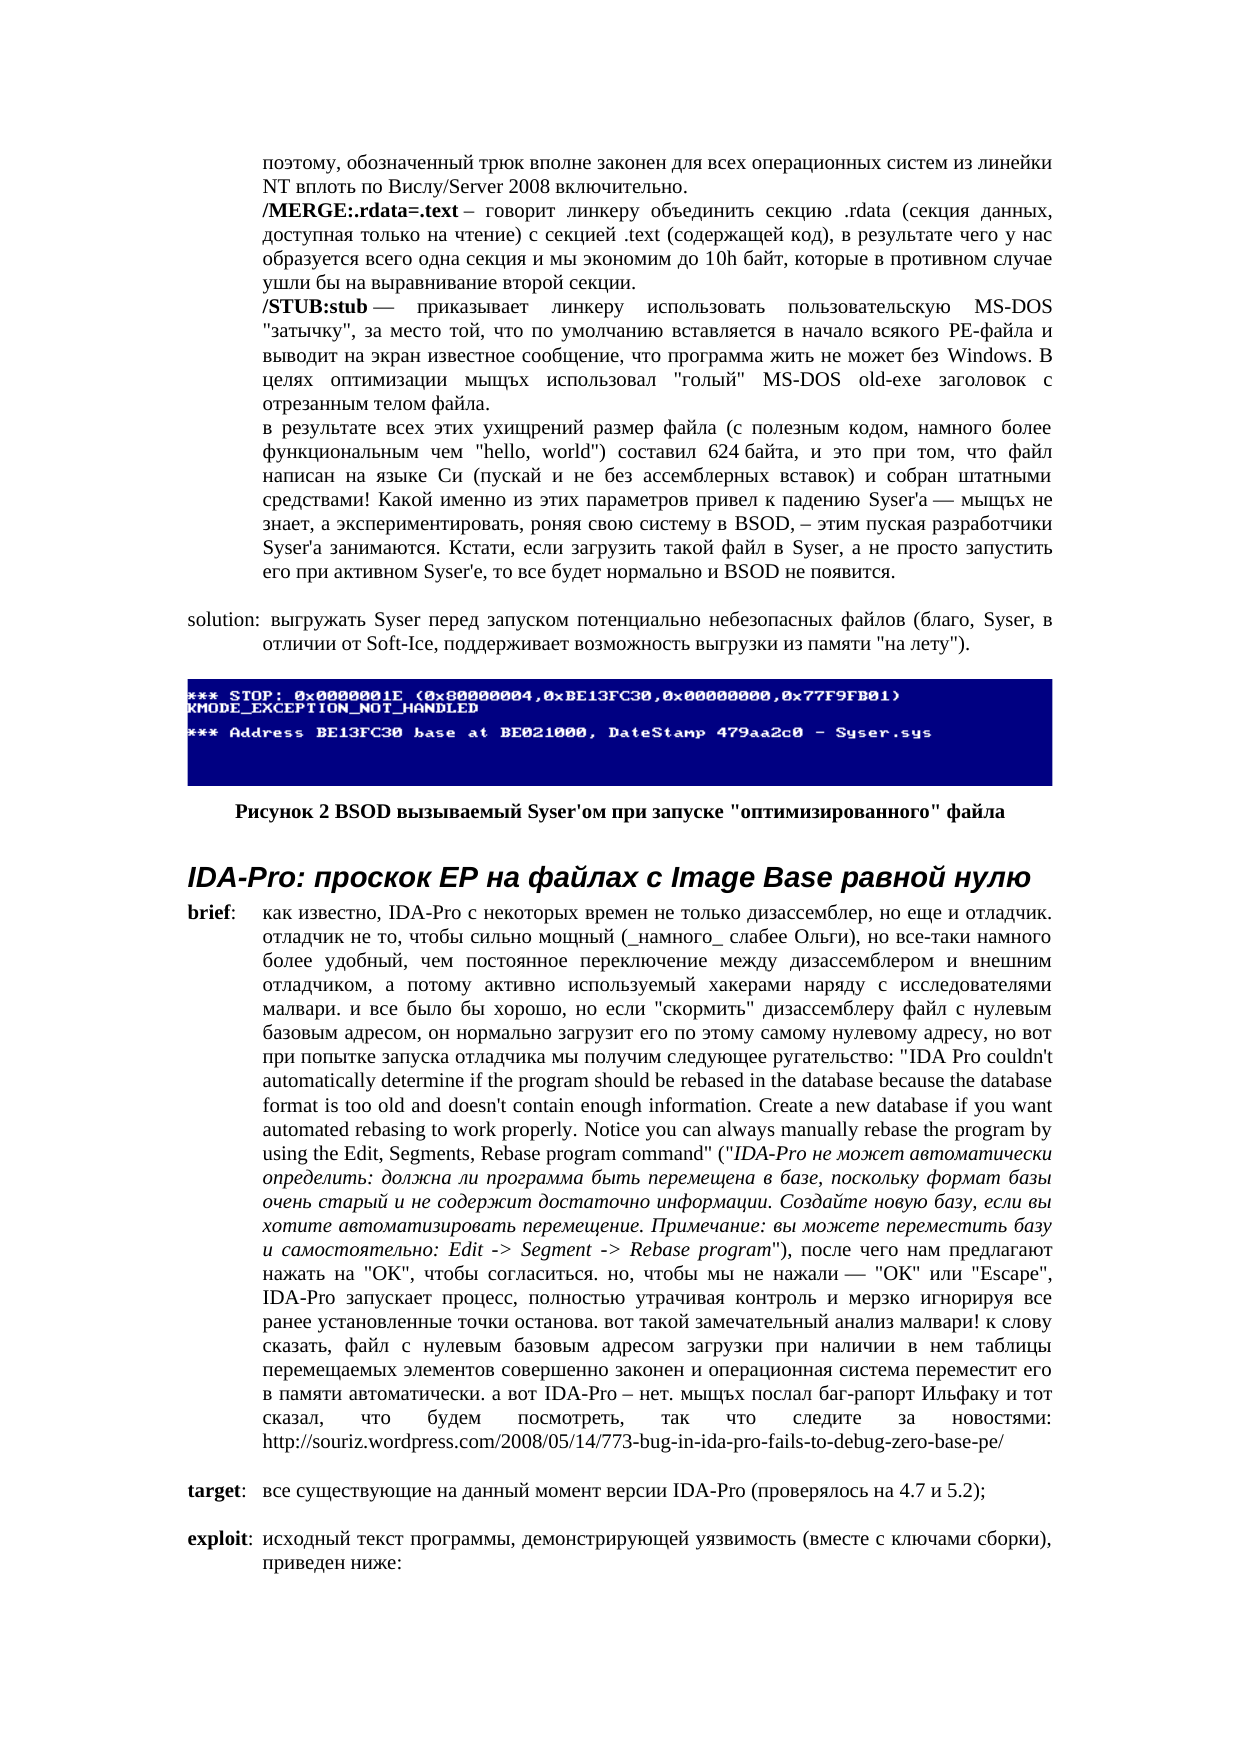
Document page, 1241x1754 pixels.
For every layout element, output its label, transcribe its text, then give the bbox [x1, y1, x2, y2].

text поэтому, обозначенный трюк вполне законен для всех операционных систем из линейки NT вплоть по Вислу/Server 2008 включительно. [262, 150, 1053, 198]
picture [187, 679, 1053, 786]
text /MERGE:.rdata=.text – говорит линкеру объединить секцию .rdata (секция данных, доступная только на чтение) с секцией .text (содержащей код), в результате чего у нас образуется всего одна секция и мы экономим до 10h байт, которые в противном случае ушли бы на выравнивание второй секции. [262, 198, 1053, 294]
text solution: выгружать Syser перед запуском потенциально небезопасных файлов (благо, Syser, в отличии от Soft-Ice, поддерживает возможность выгрузки из памяти "на лету"). [187, 607, 1053, 655]
text Рисунок 2 BSOD вызываемый Syser'ом при запуске "оптимизированного" файла [187, 799, 1053, 823]
text exploit: исходный текст программы, демонстрирующей уязвимость (вместе с ключами сборки), приведен ниже: [187, 1526, 1053, 1574]
text /STUB:stub — приказывает линкеру использовать пользовательскую MS-DOS "затычку", за место той, что по умолчанию вставляется в начало всякого PE-файла и выводит на экран известное сообщение, что программа жить не может без Windows. В целях оптимизации мыщъх использовал "голый" MS-DOS old-exe заголовок с отрезанным телом файла. [262, 294, 1053, 415]
text target: все существующие на данный момент версии IDA-Pro (проверялось на 4.7 и 5.2); [187, 1477, 1053, 1502]
text в результате всех этих ухищрений размер файла (с полезным кодом, намного более функциональным чем "hello, world") составил 624 байта, и это при том, что файл написан на языке Си (пускай и не без ассемблерных вставок) и собран штатными средствами! Какой именно из этих параметров привел к падению Syser'а — мыщъх не знает, а экспериментировать, роняя свою систему в BSOD, – этим пуская разработчики Syser'а занимаются. Кстати, если загрузить такой файл в Syser, а не просто запустить его при активном Syser'е, то все будет нормально и BSOD не появится. [262, 415, 1053, 583]
subtitle IDA-Pro: проскок EP на файлах с Image Base равной нулю [187, 860, 1053, 894]
text brief: как известно, IDA-Pro с некоторых времен не только дизассемблер, но еще и отладчик. отладчик не то, чтобы сильно мощный (_намного_ слабее Ольги), но все-таки намного более удобный, чем постоянное переключение между дизассемблером и внешним отладчиком, а потому активно используемый хакерами наряду с исследователями малвари. и все было бы хорошо, но если "скормить" дизассемблеру файл с нулевым базовым адресом, он нормально загрузит его по этому самому нулевому адресу, но вот при попытке запуска отладчика мы получим следующее ругательство: "IDA Pro couldn't automatically determine if the program should be rebased in the database because the database format is too old and doesn't contain enough information. Create a new database if you want automated rebasing to work properly. Notice you can always manually rebase the program by using the Edit, Segments, Rebase program command" ("IDA-Pro не может автоматически определить: должна ли программа быть перемещена в базе, поскольку формат базы очень старый и не содержит достаточно информации. Создайте новую базу, если вы хотите автоматизировать перемещение. Примечание: вы можете переместить базу и самостоятельно: Edit -> Segment -> Rebase program"), после чего нам предлагают нажать на "ОК", чтобы согласиться. но, чтобы мы не нажали — "ОК" или "Escape", IDA-Pro запускает процесс, полностью утрачивая контроль и мерзко игнорируя все ранее установленные точки останова. вот такой замечательный анализ малвари! к слову сказать, файл с нулевым базовым адресом загрузки при наличии в нем таблицы перемещаемых элементов совершенно законен и операционная система переместит его в памяти автоматически. а вот IDA-Pro – нет. мыщъх послал баг-рапорт Ильфаку и тот сказал, что будем посмотреть, так что следите за новостями: http://souriz.wordpress.com/2008/05/14/773-bug-in-ida-pro-fails-to-debug-zero-base-pe/ [187, 900, 1053, 1453]
